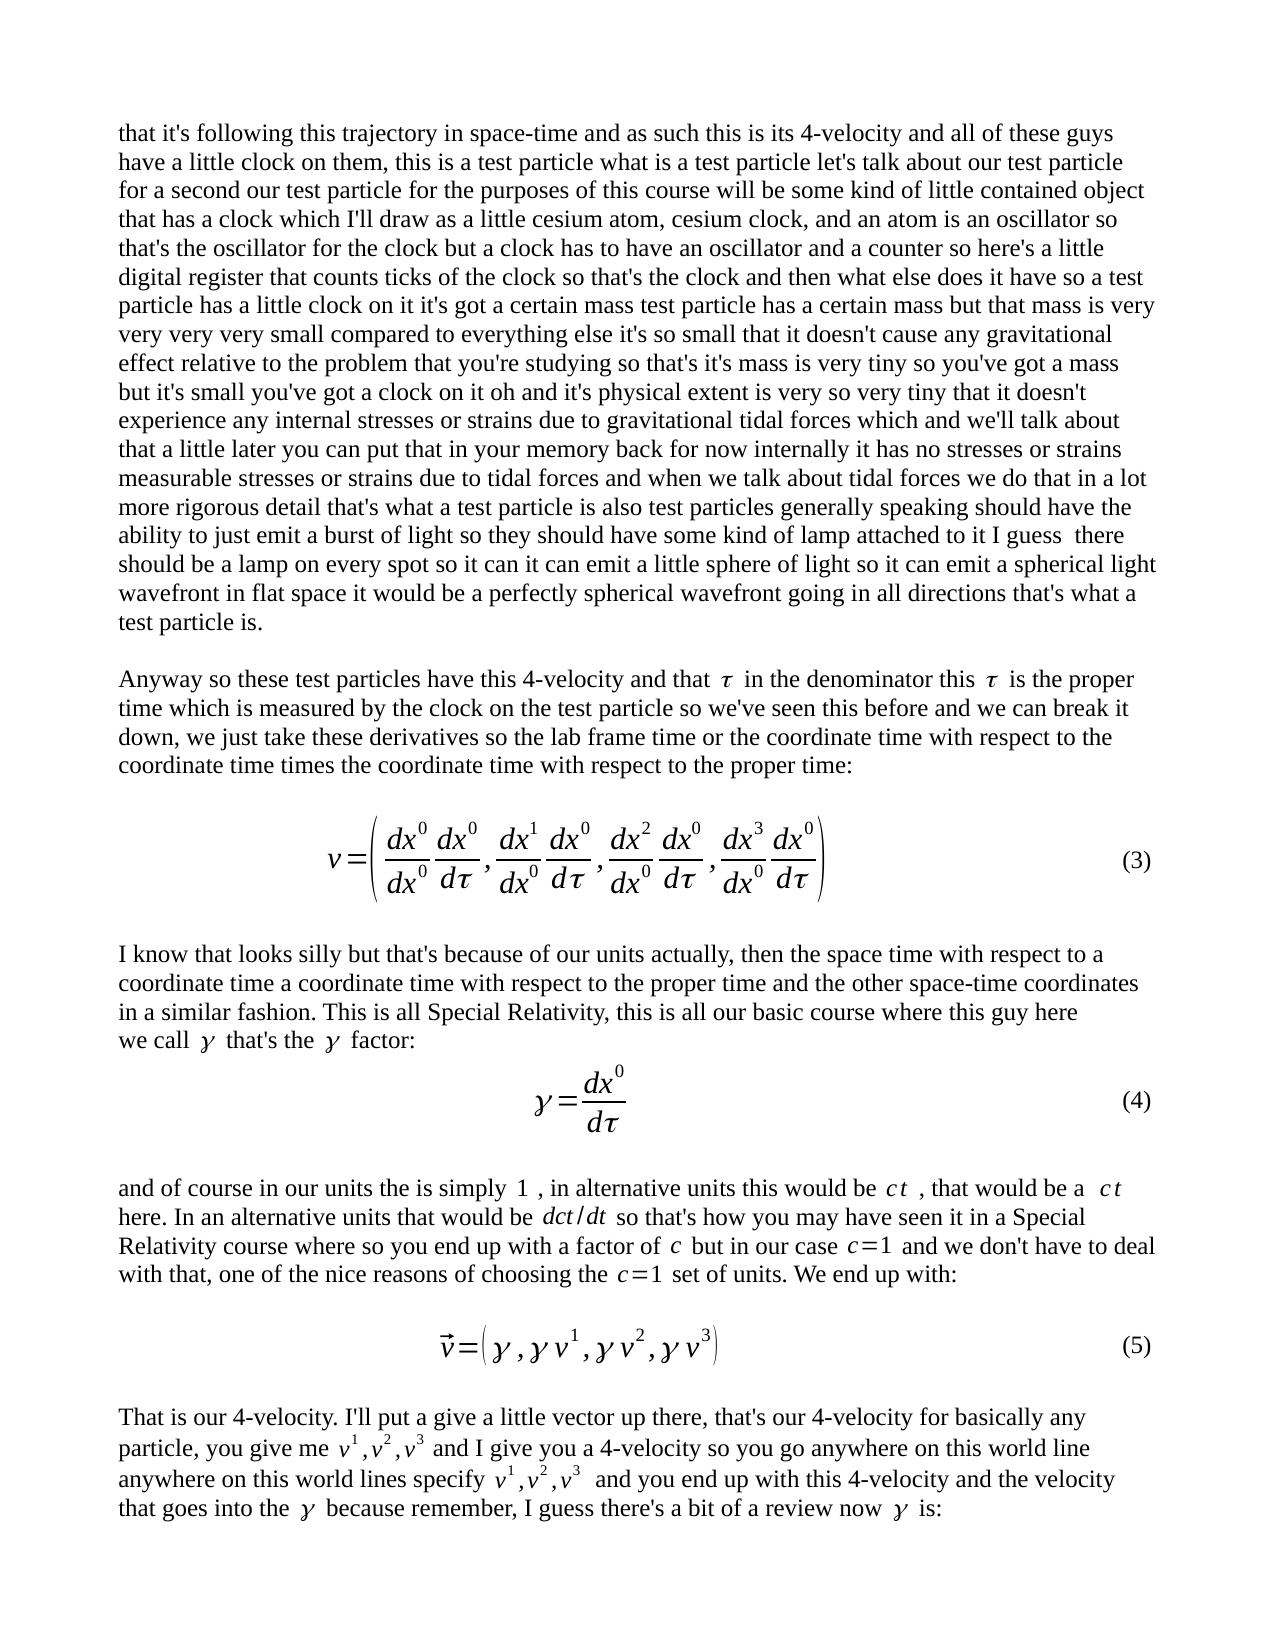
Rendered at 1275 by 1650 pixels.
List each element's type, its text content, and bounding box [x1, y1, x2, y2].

table_header (4) [1041, 1055, 1157, 1144]
text I know that looks silly but that's because of our units actually, then the space time with respect to a coordinate time a coordinate time with respect to the proper time and the other space-time coordinates in a similar fashion. This is all Special Relativity, this is all our basic course where this guy here [118, 939, 1157, 1026]
text That is our 4-velocity. I'll put a give a little vector up there, that's our 4-velocity for basically any particle, you give meand I give you a 4-velocity so you go anywhere on this world line anywhere on this world lines specify and you end up with this 4-velocity and the velocity that goes into thebecause remember, I guess there's a bit of a review nowis: [118, 1402, 1157, 1523]
text that it's following this trajectory in space-time and as such this is its 4-velocity and all of these guys have a little clock on them, this is a test particle what is a test particle let's talk about our test particle for a second our test particle for the purposes of this course will be some kind of little contained object that has a clock which I'll draw as a little cesium atom, cesium clock, and an atom is an oscillator so that's the oscillator for the clock but a clock has to have an oscillator and a counter so here's a little digital register that counts ticks of the clock so that's the clock and then what else does it have so a test particle has a little clock on it it's got a certain mass test particle has a certain mass but that mass is very very very very small compared to everything else it's so small that it doesn't cause any gravitational effect relative to the problem that you're studying so that's it's mass is very tiny so you've got a mass but it's small you've got a clock on it oh and it's physical extent is very so very tiny that it doesn't experience any internal stresses or strains due to gravitational tidal forces which and we'll talk about that a little later you can put that in your memory back for now internally it has no stresses or strains measurable stresses or strains due to tidal forces and when we talk about tidal forces we do that in a lot more rigorous detail that's what a test particle is also test particles generally speaking should have the ability to just emit a burst of light so they should have some kind of lamp attached to it I guess there should be a lamp on every spot so it can it can emit a little sphere of light so it can emit a spherical light wavefront in flat space it would be a perfectly spherical wavefront going in all directions that's what a test particle is. [118, 118, 1157, 636]
table_header [118, 1055, 1041, 1144]
text with that, one of the nice reasons of choosing theset of units. We end up with: [118, 1259, 1157, 1288]
text and of course in our units the is simply, in alternative units this would be, that would be a here. In an alternative units that would beso that's how you may have seen it in a Special Relativity course where so you end up with a factor ofbut in our caseand we don't have to deal [118, 1173, 1157, 1259]
table_header [118, 1317, 1041, 1373]
text we callthat's thefactor: [118, 1026, 1157, 1055]
table_header (5) [1041, 1317, 1157, 1373]
table_header (3) [1041, 808, 1157, 911]
text Anyway so these test particles have this 4-velocity and thatin the denominator thisis the proper time which is measured by the clock on the test particle so we've seen this before and we can break it down, we just take these derivatives so the lab frame time or the coordinate time with respect to the coordinate time times the coordinate time with respect to the proper time: [118, 664, 1157, 779]
table_header [118, 808, 1041, 911]
